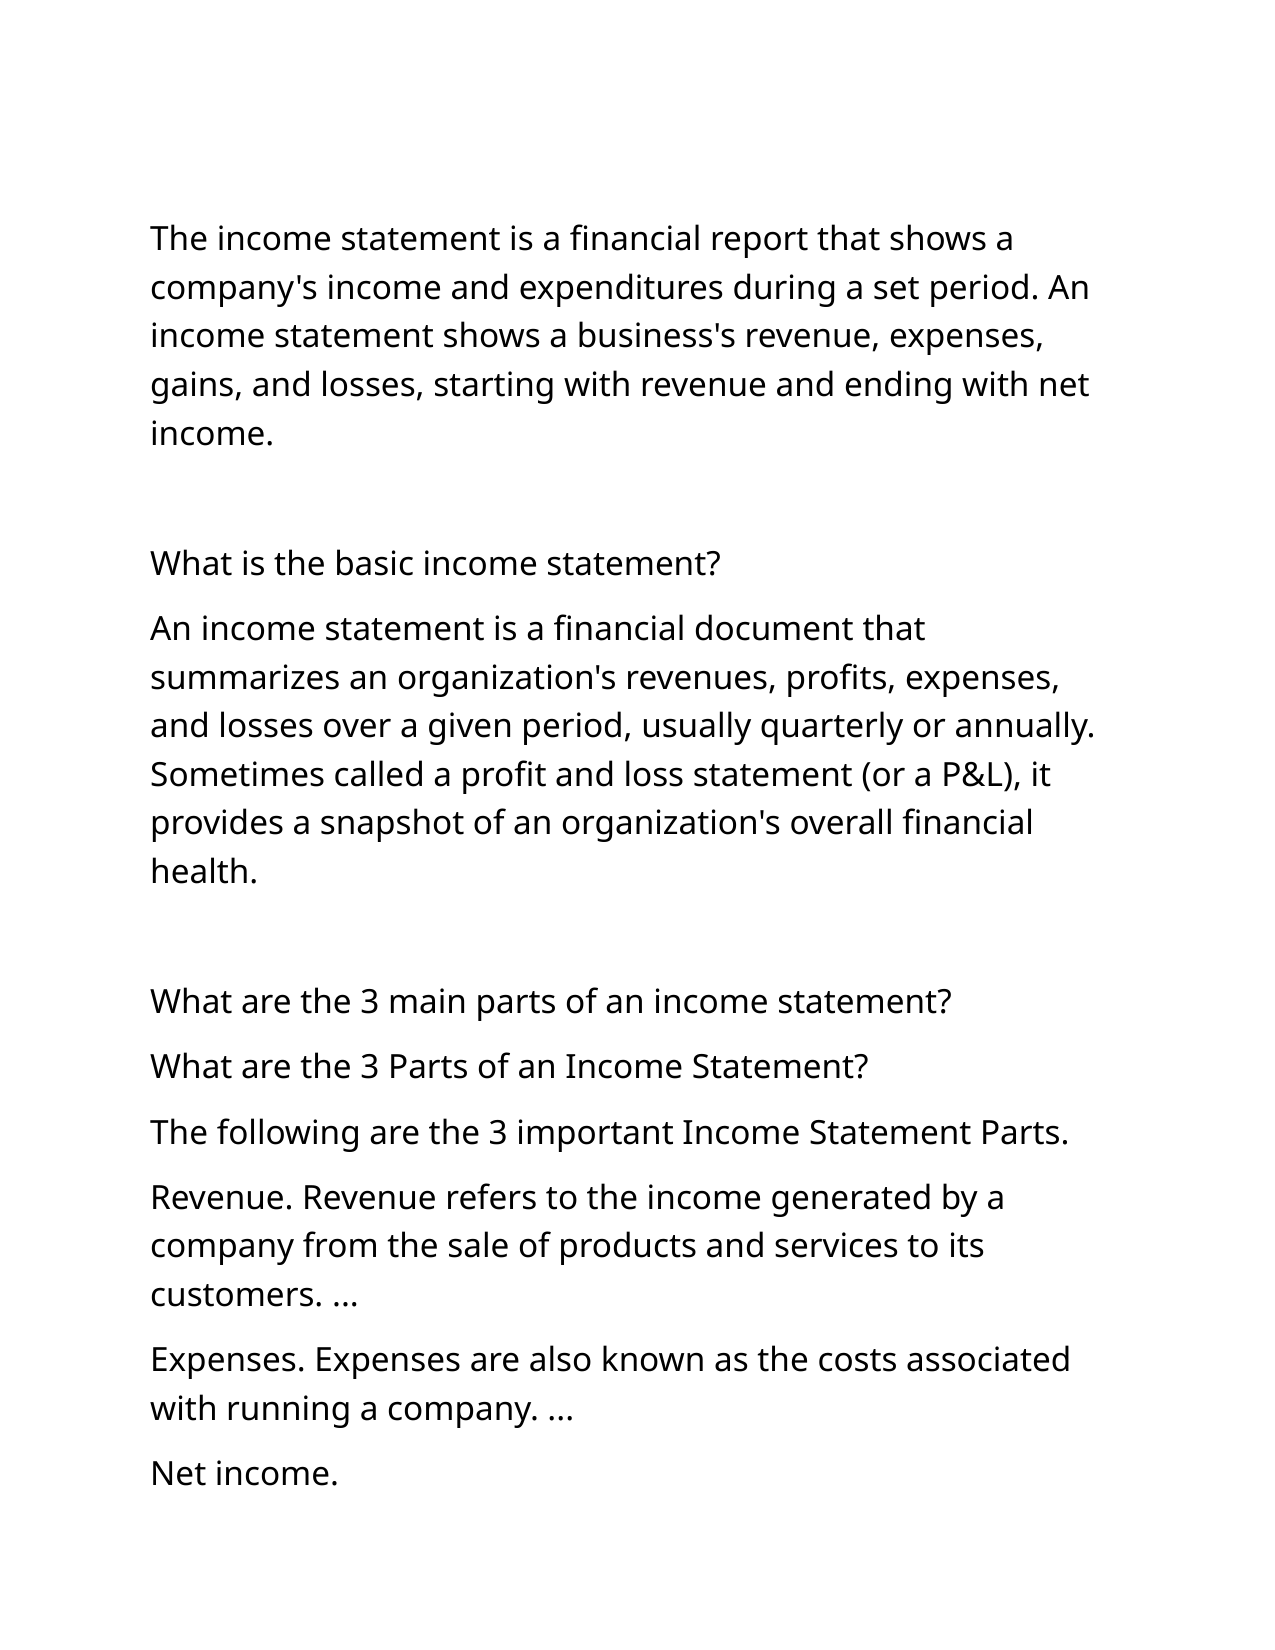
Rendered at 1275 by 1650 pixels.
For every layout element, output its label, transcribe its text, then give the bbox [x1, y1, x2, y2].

text What is the basic income statement? [150, 540, 1125, 585]
text Expenses. Expenses are also known as the costs associated with running a company. ... [150, 1336, 1125, 1430]
text Revenue. Revenue refers to the income generated by a company from the sale of products and services to its customers. ... [150, 1174, 1125, 1316]
text The income statement is a financial report that shows a company's income and expenditures during a set period. An income statement shows a business's revenue, expenses, gains, and losses, starting with revenue and ending with net income. [150, 215, 1125, 455]
text An income statement is a financial document that summarizes an organization's revenues, profits, expenses, and losses over a given period, usually quarterly or annually. Sometimes called a profit and loss statement (or a P&L), it provides a snapshot of an organization's overall financial health. [150, 605, 1125, 893]
text Net income. [150, 1450, 1125, 1495]
text What are the 3 Parts of an Income Statement? [150, 1043, 1125, 1089]
text What are the 3 main parts of an income statement? [150, 978, 1125, 1023]
text The following are the 3 important Income Statement Parts. [150, 1108, 1125, 1154]
